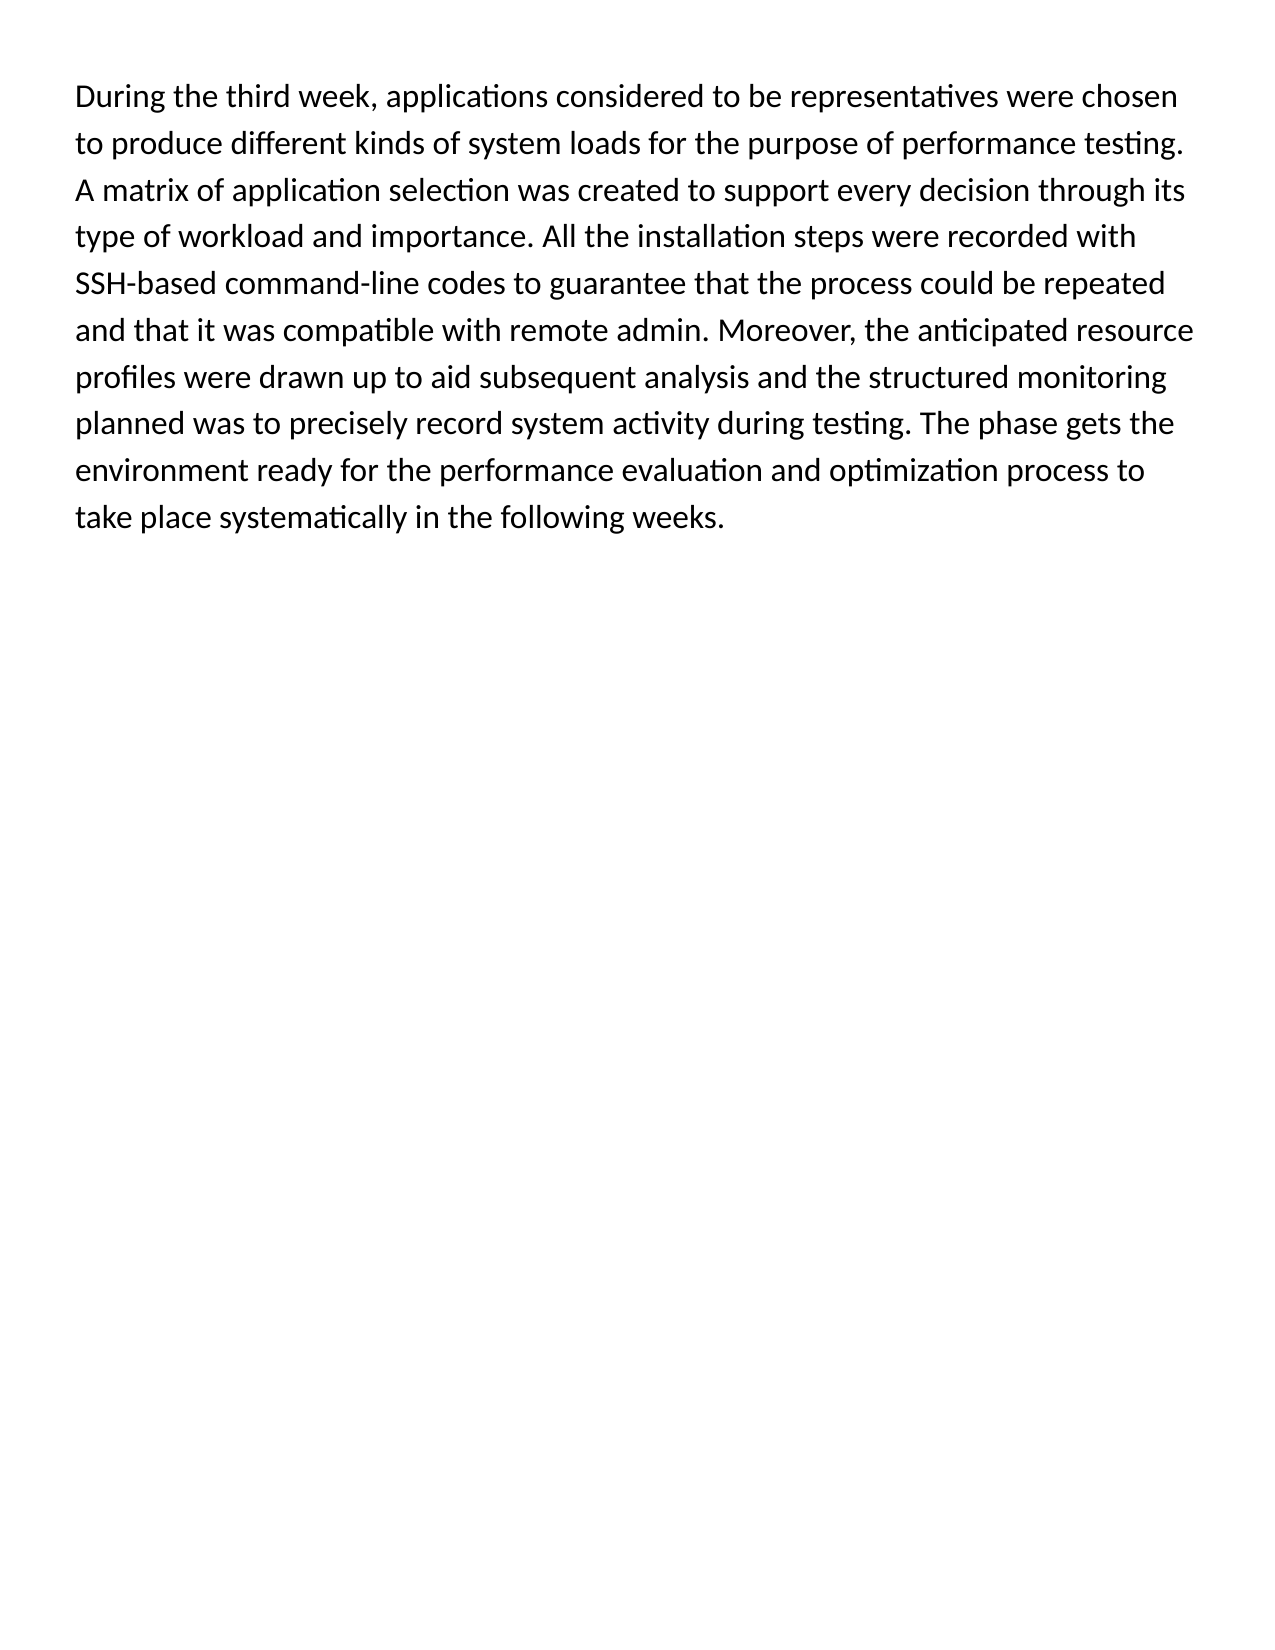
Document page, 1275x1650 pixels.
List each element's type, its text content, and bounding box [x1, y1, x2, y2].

text During the third week, applications considered to be representatives were chosen to produce different kinds of system loads for the purpose of performance testing. A matrix of application selection was created to support every decision through its type of workload and importance. All the installation steps were recorded with SSH-based command-line codes to guarantee that the process could be repeated and that it was compatible with remote admin. Moreover, the anticipated resource profiles were drawn up to aid subsequent analysis and the structured monitoring planned was to precisely record system activity during testing. The phase gets the environment ready for the performance evaluation and optimization process to take place systematically in the following weeks. [75, 75, 1200, 537]
